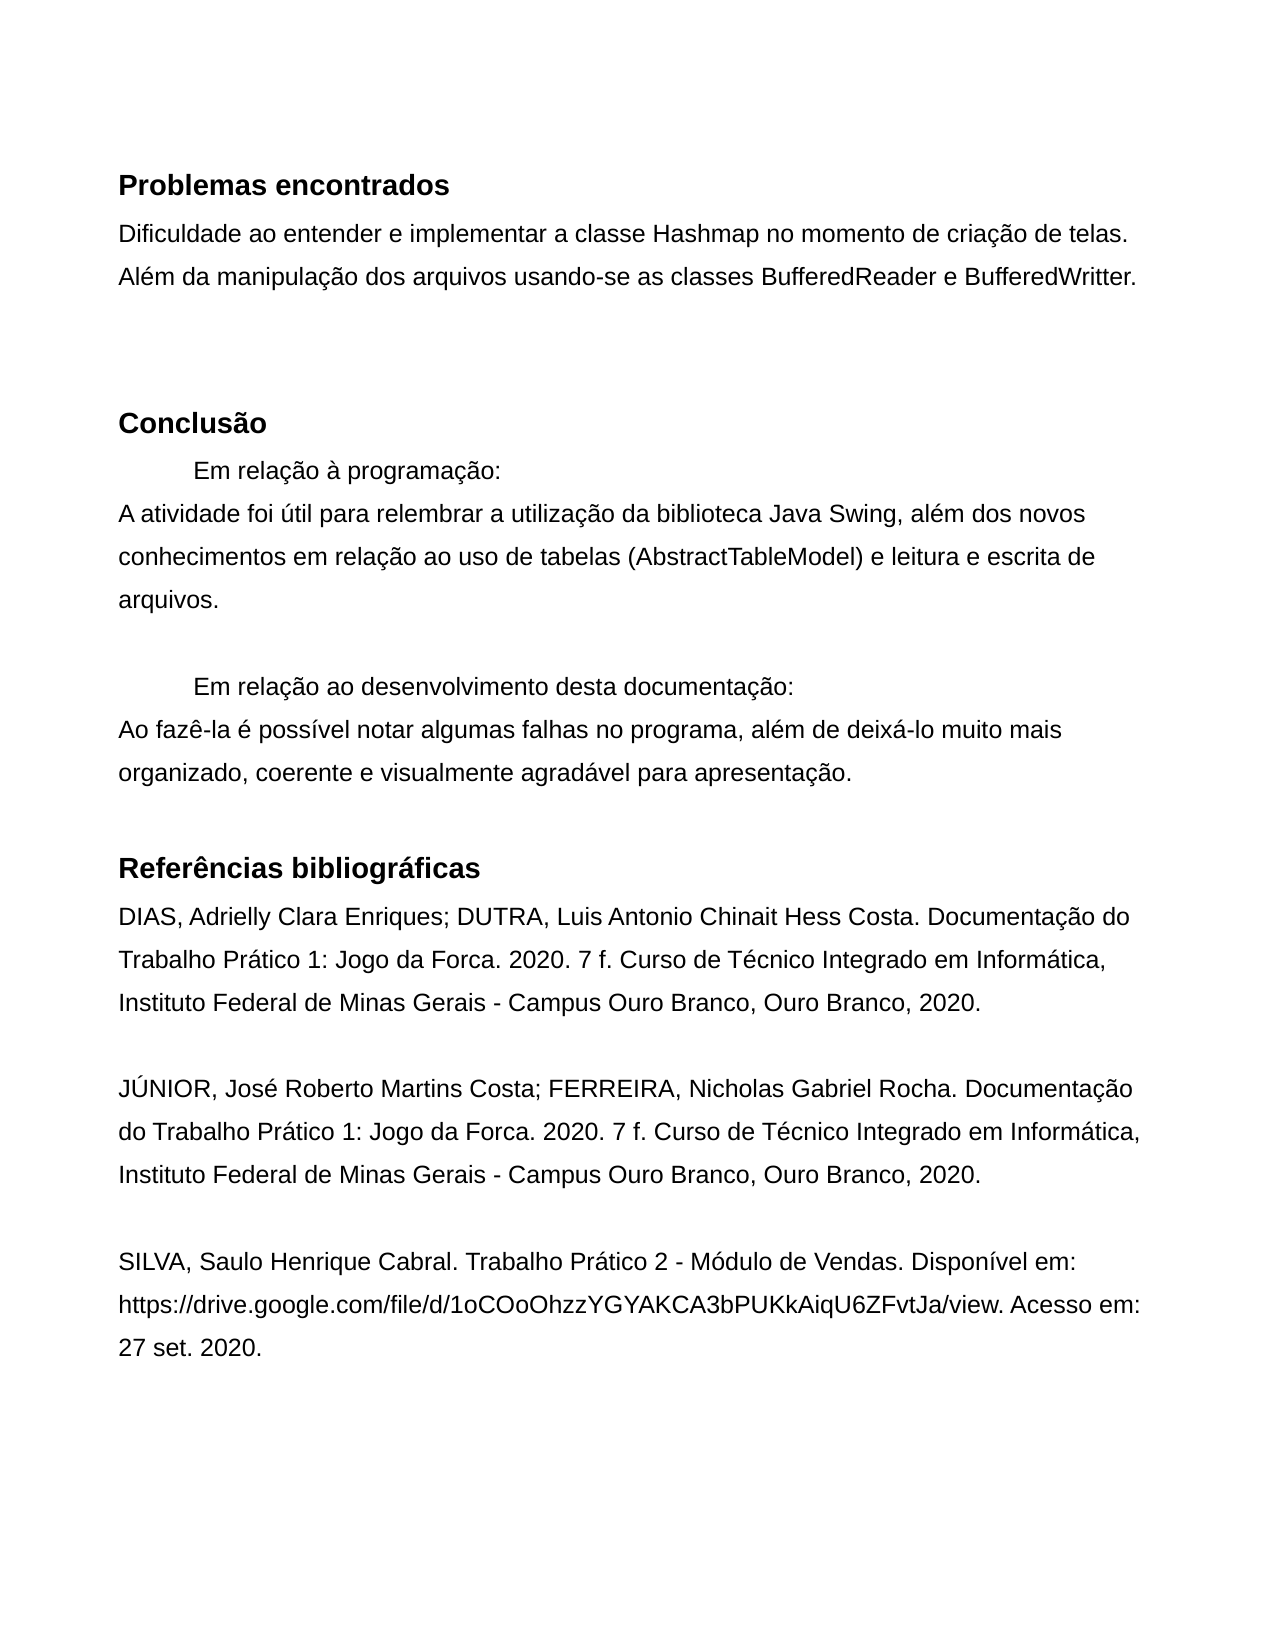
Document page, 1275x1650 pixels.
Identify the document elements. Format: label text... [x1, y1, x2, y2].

text Conclusão [118, 406, 1157, 439]
text Dificuldade ao entender e implementar a classe Hashmap no momento de criação de telas. Além da manipulação dos arquivos usando-se as classes BufferedReader e BufferedWritter. [118, 219, 1157, 291]
text JÚNIOR, José Roberto Martins Costa; FERREIRA, Nicholas Gabriel Rocha. Documentação do Trabalho Prático 1: Jogo da Forca. 2020. 7 f. Curso de Técnico Integrado em Informática, Instituto Federal de Minas Gerais - Campus Ouro Branco, Ouro Branco, 2020. [118, 1074, 1157, 1189]
text A atividade foi útil para relembrar a utilização da biblioteca Java Swing, além dos novos conhecimentos em relação ao uso de tabelas (AbstractTableModel) e leitura e escrita de arquivos. [118, 499, 1157, 614]
text Problemas encontrados [118, 168, 1157, 202]
text Em relação à programação: [118, 456, 1157, 485]
text Em relação ao desenvolvimento desta documentação: [118, 672, 1157, 700]
text DIAS, Adrielly Clara Enriques; DUTRA, Luis Antonio Chinait Hess Costa. Documentação do Trabalho Prático 1: Jogo da Forca. 2020. 7 f. Curso de Técnico Integrado em Informática, Instituto Federal de Minas Gerais - Campus Ouro Branco, Ouro Branco, 2020. [118, 902, 1157, 1017]
text Referências bibliográficas [118, 851, 1157, 885]
text Ao fazê-la é possível notar algumas falhas no programa, além de deixá-lo muito mais organizado, coerente e visualmente agradável para apresentação. [118, 715, 1157, 787]
text SILVA, Saulo Henrique Cabral. Trabalho Prático 2 - Módulo de Vendas. Disponível em: https://drive.google.com/file/d/1oCOoOhzzYGYAKCA3bPUKkAiqU6ZFvtJa/view. Acesso em: 27 set. 2020. [118, 1247, 1157, 1362]
